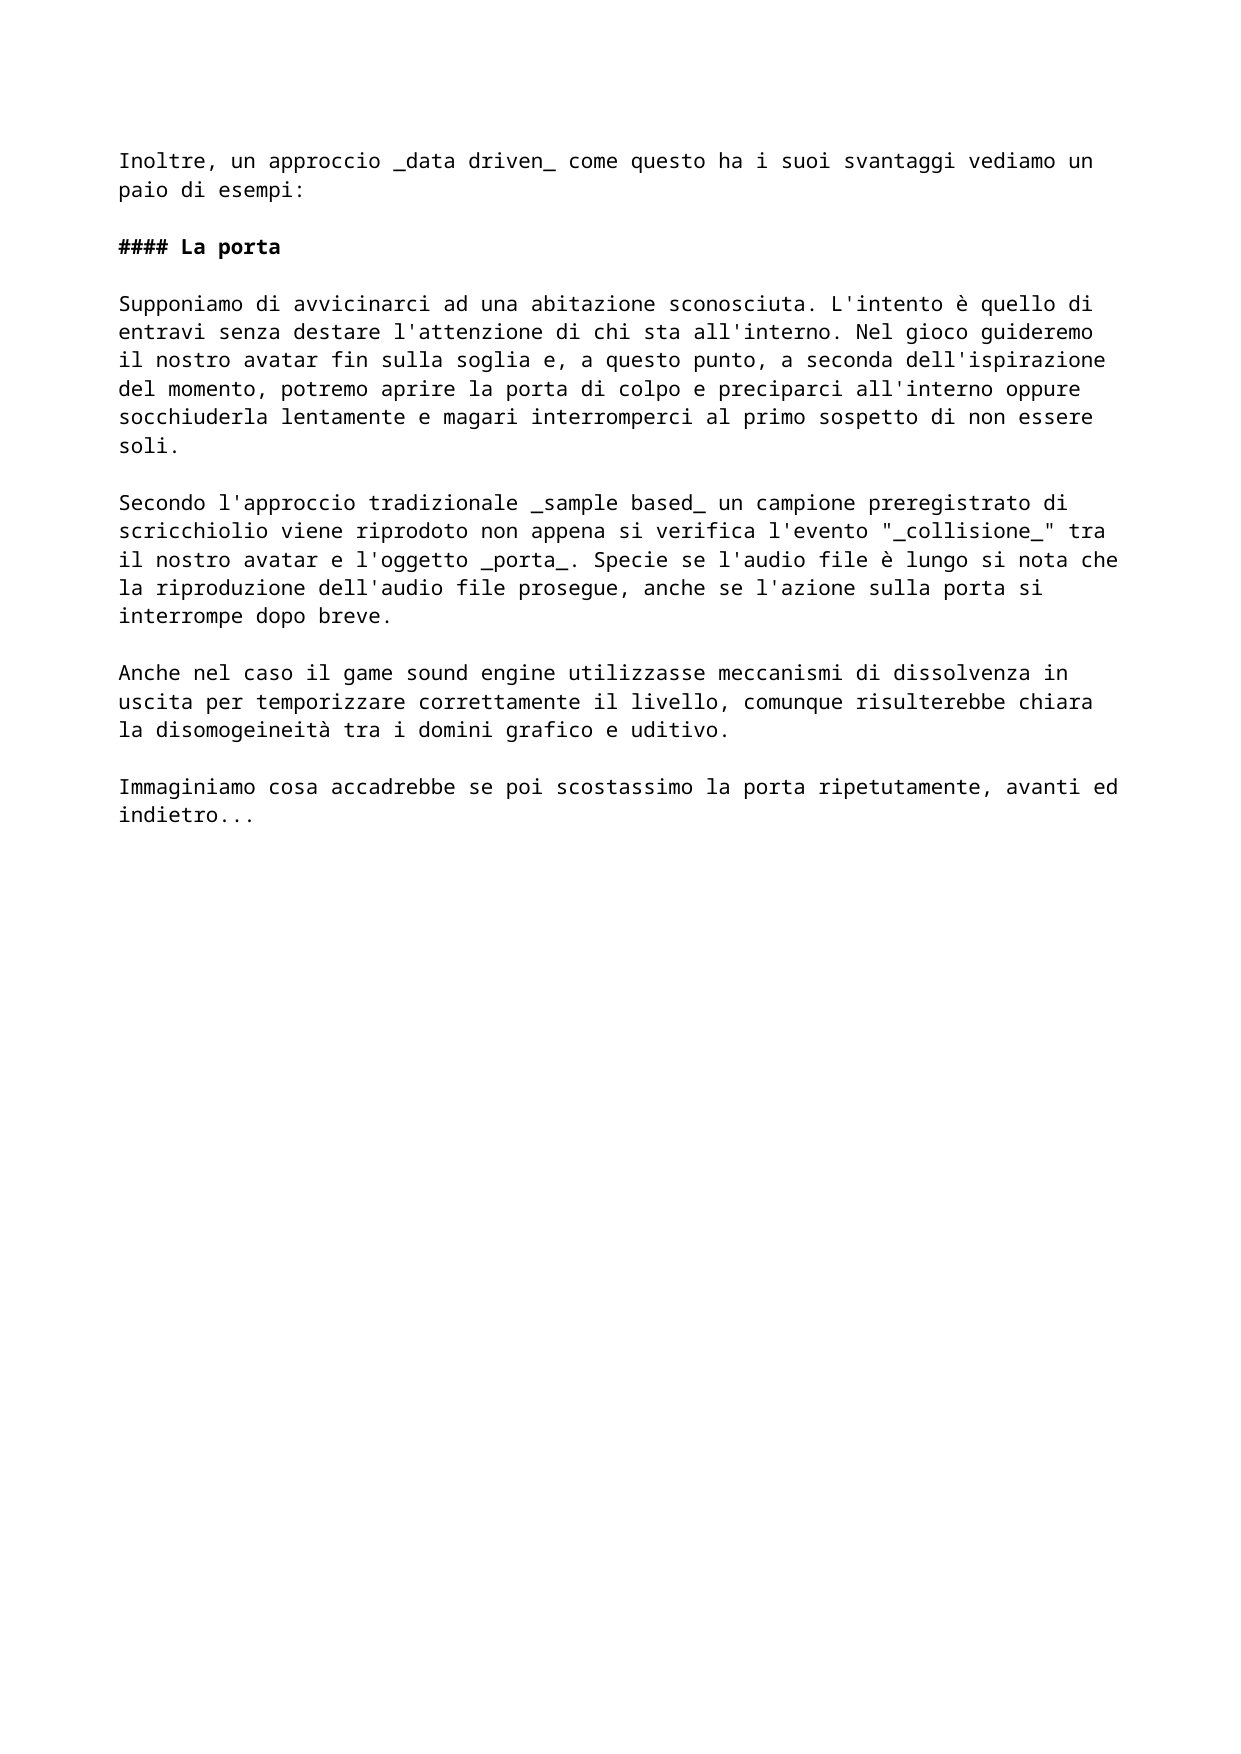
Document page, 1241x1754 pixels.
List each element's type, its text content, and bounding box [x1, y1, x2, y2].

text Immaginiamo cosa accadrebbe se poi scostassimo la porta ripetutamente, avanti ed indietro... [118, 772, 1122, 829]
text Inoltre, un approccio _data driven_ come questo ha i suoi svantaggi vediamo un paio di esempi: [118, 147, 1122, 203]
text Anche nel caso il game sound engine utilizzasse meccanismi di dissolvenza in uscita per temporizzare correttamente il livello, comunque risulterebbe chiara la disomogeineità tra i domini grafico e uditivo. [118, 658, 1122, 744]
text #### La porta [118, 232, 1122, 260]
text Supponiamo di avvicinarci ad una abitazione sconosciuta. L'intento è quello di entravi senza destare l'attenzione di chi sta all'interno. Nel gioco guideremo il nostro avatar fin sulla soglia e, a questo punto, a seconda dell'ispirazione del momento, potremo aprire la porta di colpo e preciparci all'interno oppure socchiuderla lentamente e magari interromperci al primo sospetto di non essere soli. [118, 289, 1122, 459]
text Secondo l'approccio tradizionale _sample based_ un campione preregistrato di scricchiolio viene riprodoto non appena si verifica l'evento "_collisione_" tra il nostro avatar e l'oggetto _porta_. Specie se l'audio file è lungo si nota che la riproduzione dell'audio file prosegue, anche se l'azione sulla porta si interrompe dopo breve. [118, 488, 1122, 630]
